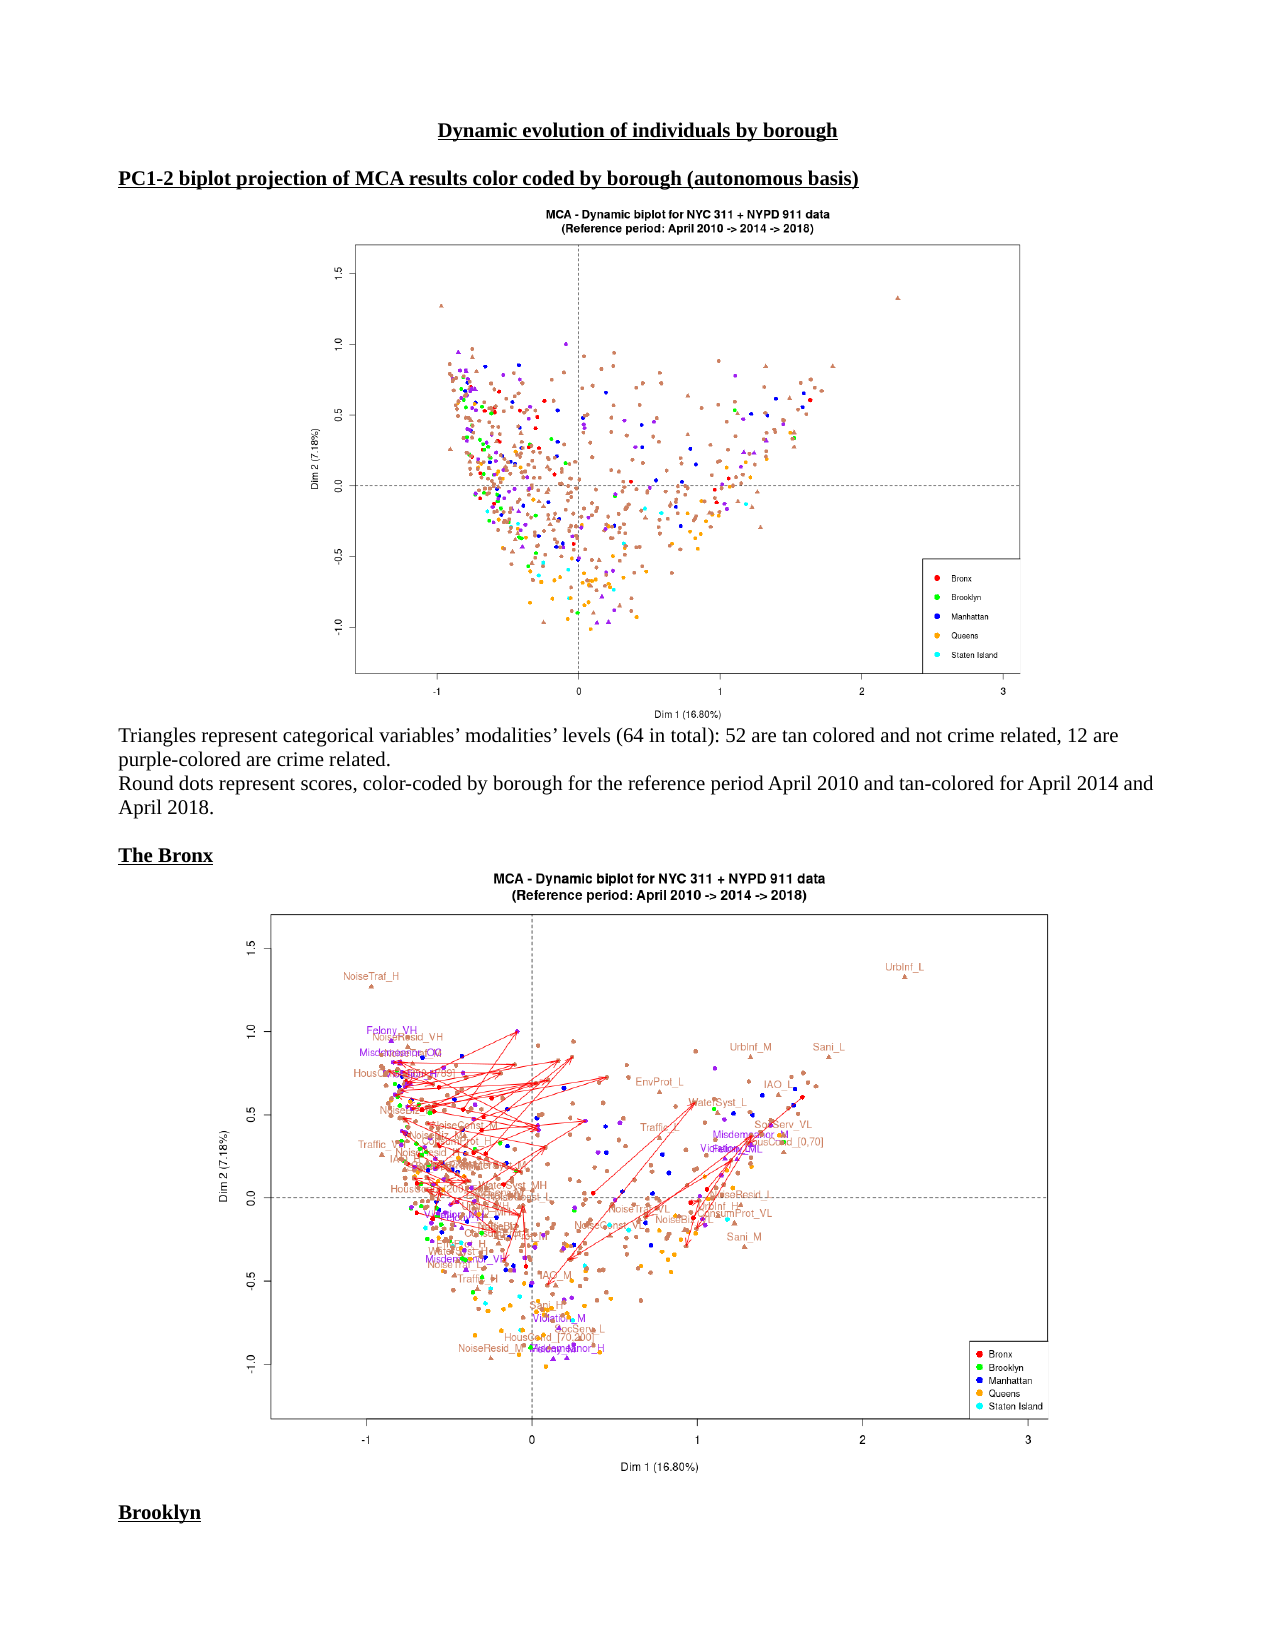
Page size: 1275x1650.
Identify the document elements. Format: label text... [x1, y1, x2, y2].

text Brooklyn [118, 1500, 1157, 1524]
text Triangles represent categorical variables’ modalities’ levels (64 in total): 52 are tan colored and not crime related, 12 are purple-colored are crime related. [118, 190, 1157, 771]
picture [217, 867, 1058, 1477]
text PC1-2 biplot projection of MCA results color coded by borough (autonomous basis) [118, 166, 1157, 190]
text Round dots represent scores, color-coded by borough for the reference period April 2010 and tan-colored for April 2014 and April 2018. [118, 771, 1157, 819]
text The Bronx [118, 843, 1157, 867]
picture [308, 203, 1027, 723]
text Dynamic evolution of individuals by borough [118, 118, 1157, 142]
